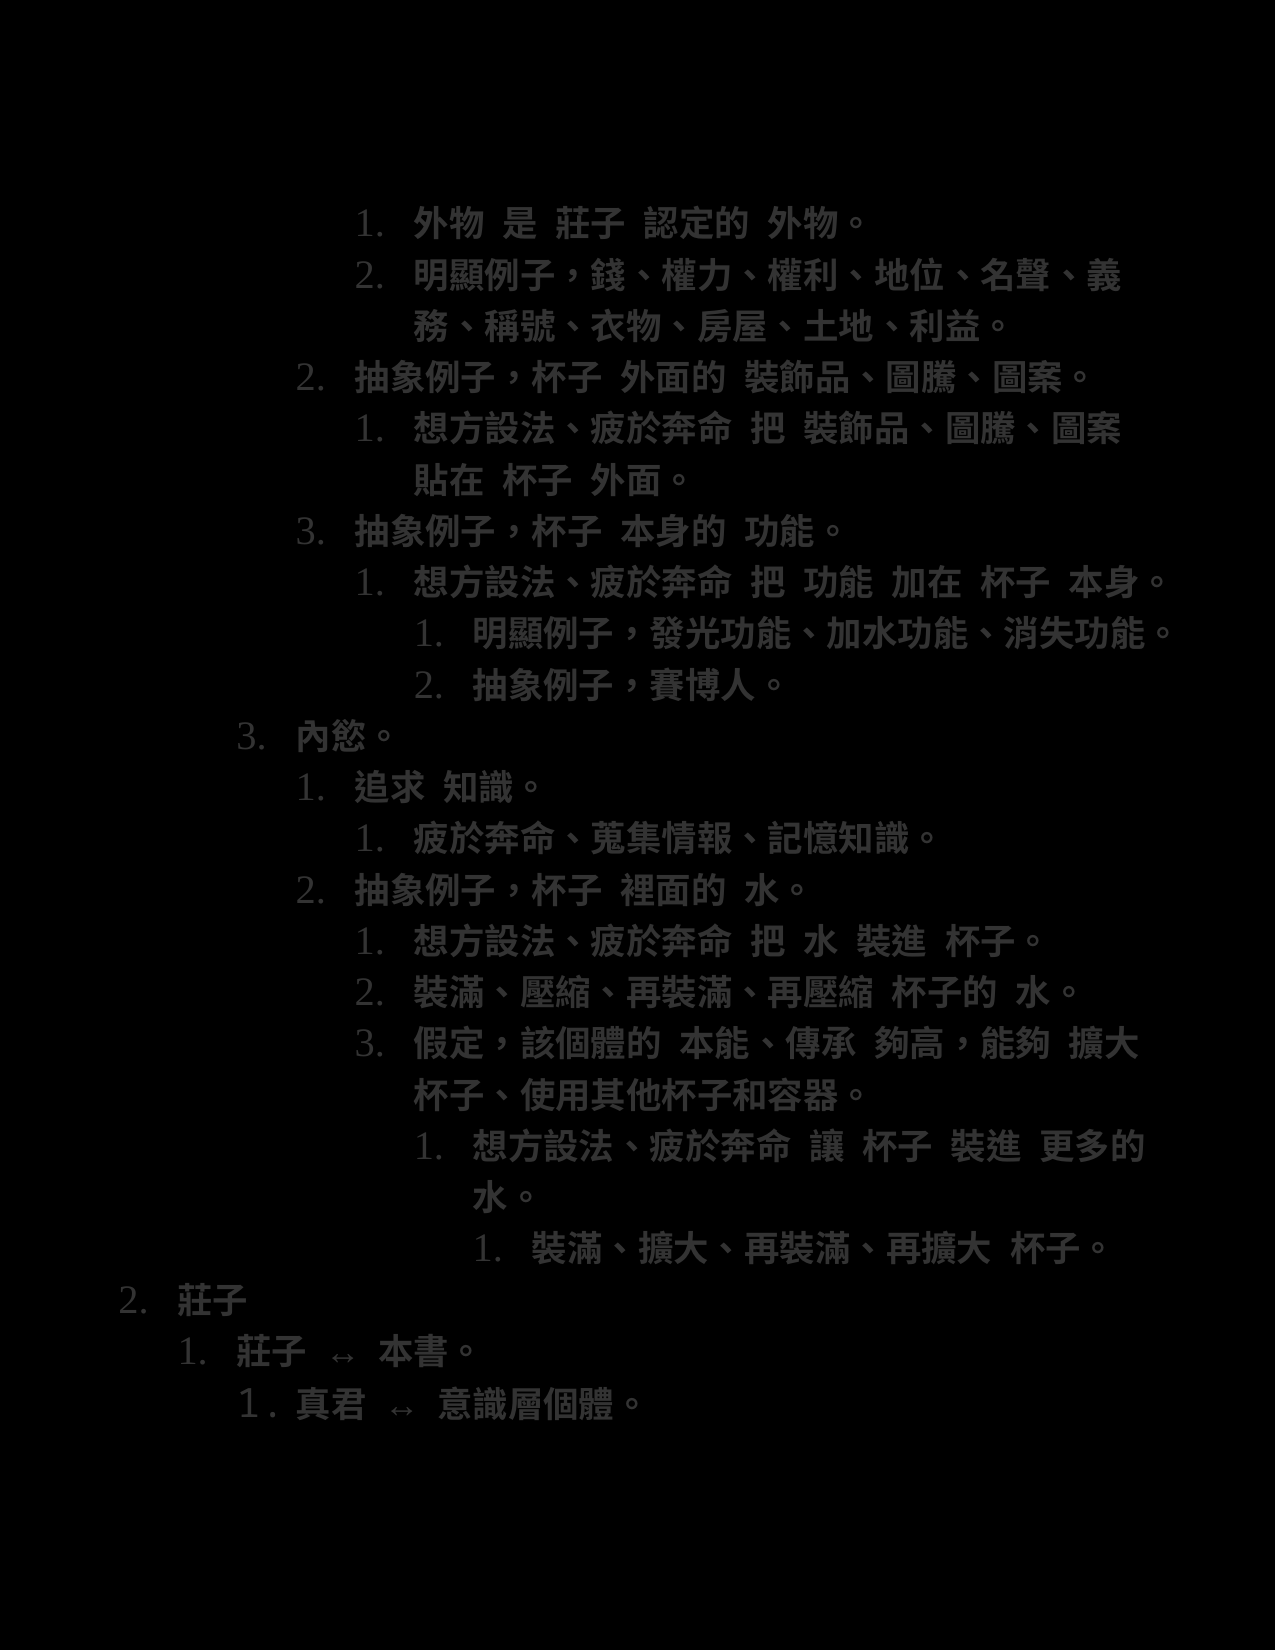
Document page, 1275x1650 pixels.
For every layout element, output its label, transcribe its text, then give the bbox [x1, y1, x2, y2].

list 抽象例子，杯子 裡面的 水。 [295, 862, 1157, 913]
list 裝滿、擴大、再裝滿、再擴大 杯子。 [472, 1221, 1157, 1272]
list 莊子 ↔ 本書。 [177, 1323, 1157, 1374]
list 真君 ↔ 意識層個體。 [236, 1374, 1157, 1430]
list 裝滿、壓縮、再裝滿、再壓縮 杯子的 水。 [354, 964, 1157, 1016]
list 疲於奔命、蒐集情報、記憶知識。 [354, 811, 1157, 862]
list 想方設法、疲於奔命 把 裝飾品、圖騰、圖案 貼在 杯子 外面。 [354, 401, 1157, 503]
list 抽象例子，杯子 外面的 裝飾品、圖騰、圖案。 [295, 349, 1157, 401]
list 想方設法、疲於奔命 讓 杯子 裝進 更多的 水。 [413, 1118, 1157, 1221]
list 假定，該個體的 本能、傳承 夠高，能夠 擴大杯子、使用其他杯子和容器。 [354, 1016, 1157, 1118]
list 明顯例子，錢、權力、權利、地位、名聲、義務、稱號、衣物、房屋、土地、利益。 [354, 247, 1157, 349]
list 追求 知識。 [295, 759, 1157, 811]
list 莊子 [118, 1272, 1157, 1323]
list 想方設法、疲於奔命 把 水 裝進 杯子。 [354, 913, 1157, 964]
list 抽象例子，賽博人。 [413, 657, 1157, 708]
list 明顯例子，發光功能、加水功能、消失功能。 [413, 606, 1157, 657]
list 外物 是 莊子 認定的 外物。 [354, 196, 1157, 247]
list 內慾。 [236, 708, 1157, 759]
list 想方設法、疲於奔命 把 功能 加在 杯子 本身。 [354, 554, 1157, 606]
list 抽象例子，杯子 本身的 功能。 [295, 503, 1157, 554]
